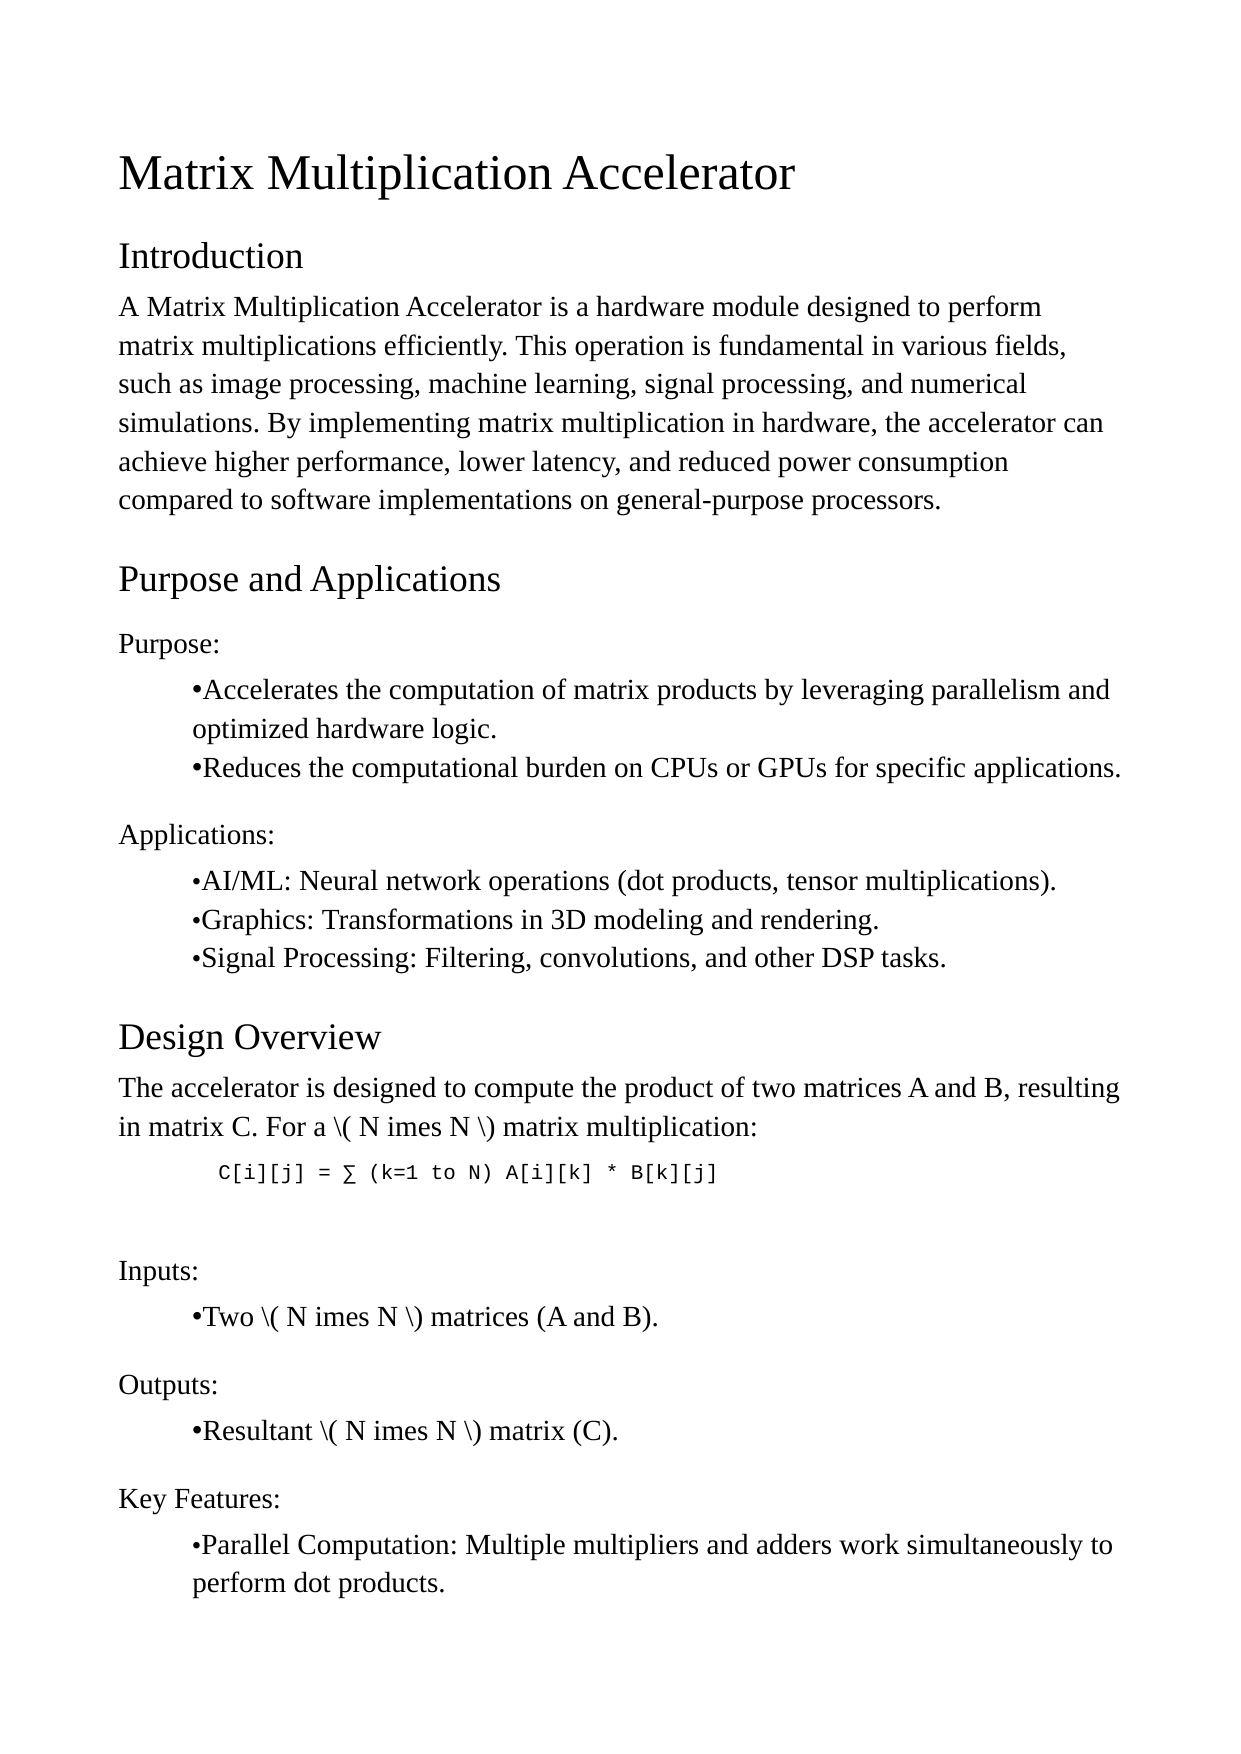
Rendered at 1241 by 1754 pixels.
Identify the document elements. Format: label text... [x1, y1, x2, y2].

list Accelerates the computation of matrix products by leveraging parallelism and optimized hardware logic. [118, 672, 1122, 745]
list Parallel Computation: Multiple multipliers and adders work simultaneously to perform dot products. [118, 1527, 1122, 1599]
subtitle Inputs: [118, 1253, 1122, 1287]
subtitle Key Features: [118, 1481, 1122, 1514]
list Resultant \( N imes N \) matrix (C). [118, 1413, 1122, 1447]
subtitle Applications: [118, 817, 1122, 851]
subtitle Matrix Multiplication Accelerator [118, 143, 1122, 201]
list Graphics: Transformations in 3D modeling and rendering. [118, 902, 1122, 936]
subtitle Introduction [118, 234, 1122, 277]
list Signal Processing: Filtering, convolutions, and other DSP tasks. [118, 941, 1122, 974]
subtitle Purpose and Applications [118, 556, 1122, 599]
list AI/ML: Neural network operations (dot products, tensor multiplications). [118, 863, 1122, 897]
text The accelerator is designed to compute the product of two matrices A and B, resulting in matrix C. For a \( N imes N \) matrix multiplication: [118, 1070, 1122, 1142]
subtitle Purpose: [118, 626, 1122, 660]
text A Matrix Multiplication Accelerator is a hardware module designed to perform matrix multiplications efficiently. This operation is fundamental in various fields, such as image processing, machine learning, signal processing, and numerical simulations. By implementing matrix multiplication in hardware, the accelerator can achieve higher performance, lower latency, and reduced power consumption compared to software implementations on general-purpose processors. [118, 289, 1122, 516]
list Reduces the computational burden on CPUs or GPUs for specific applications. [118, 750, 1122, 783]
list Two \( N imes N \) matrices (A and B). [118, 1299, 1122, 1333]
subtitle Design Overview [118, 1014, 1122, 1058]
subtitle Outputs: [118, 1367, 1122, 1401]
text C[i][j] = ∑ (k=1 to N) A[i][k] * B[k][j] [118, 1162, 1122, 1186]
